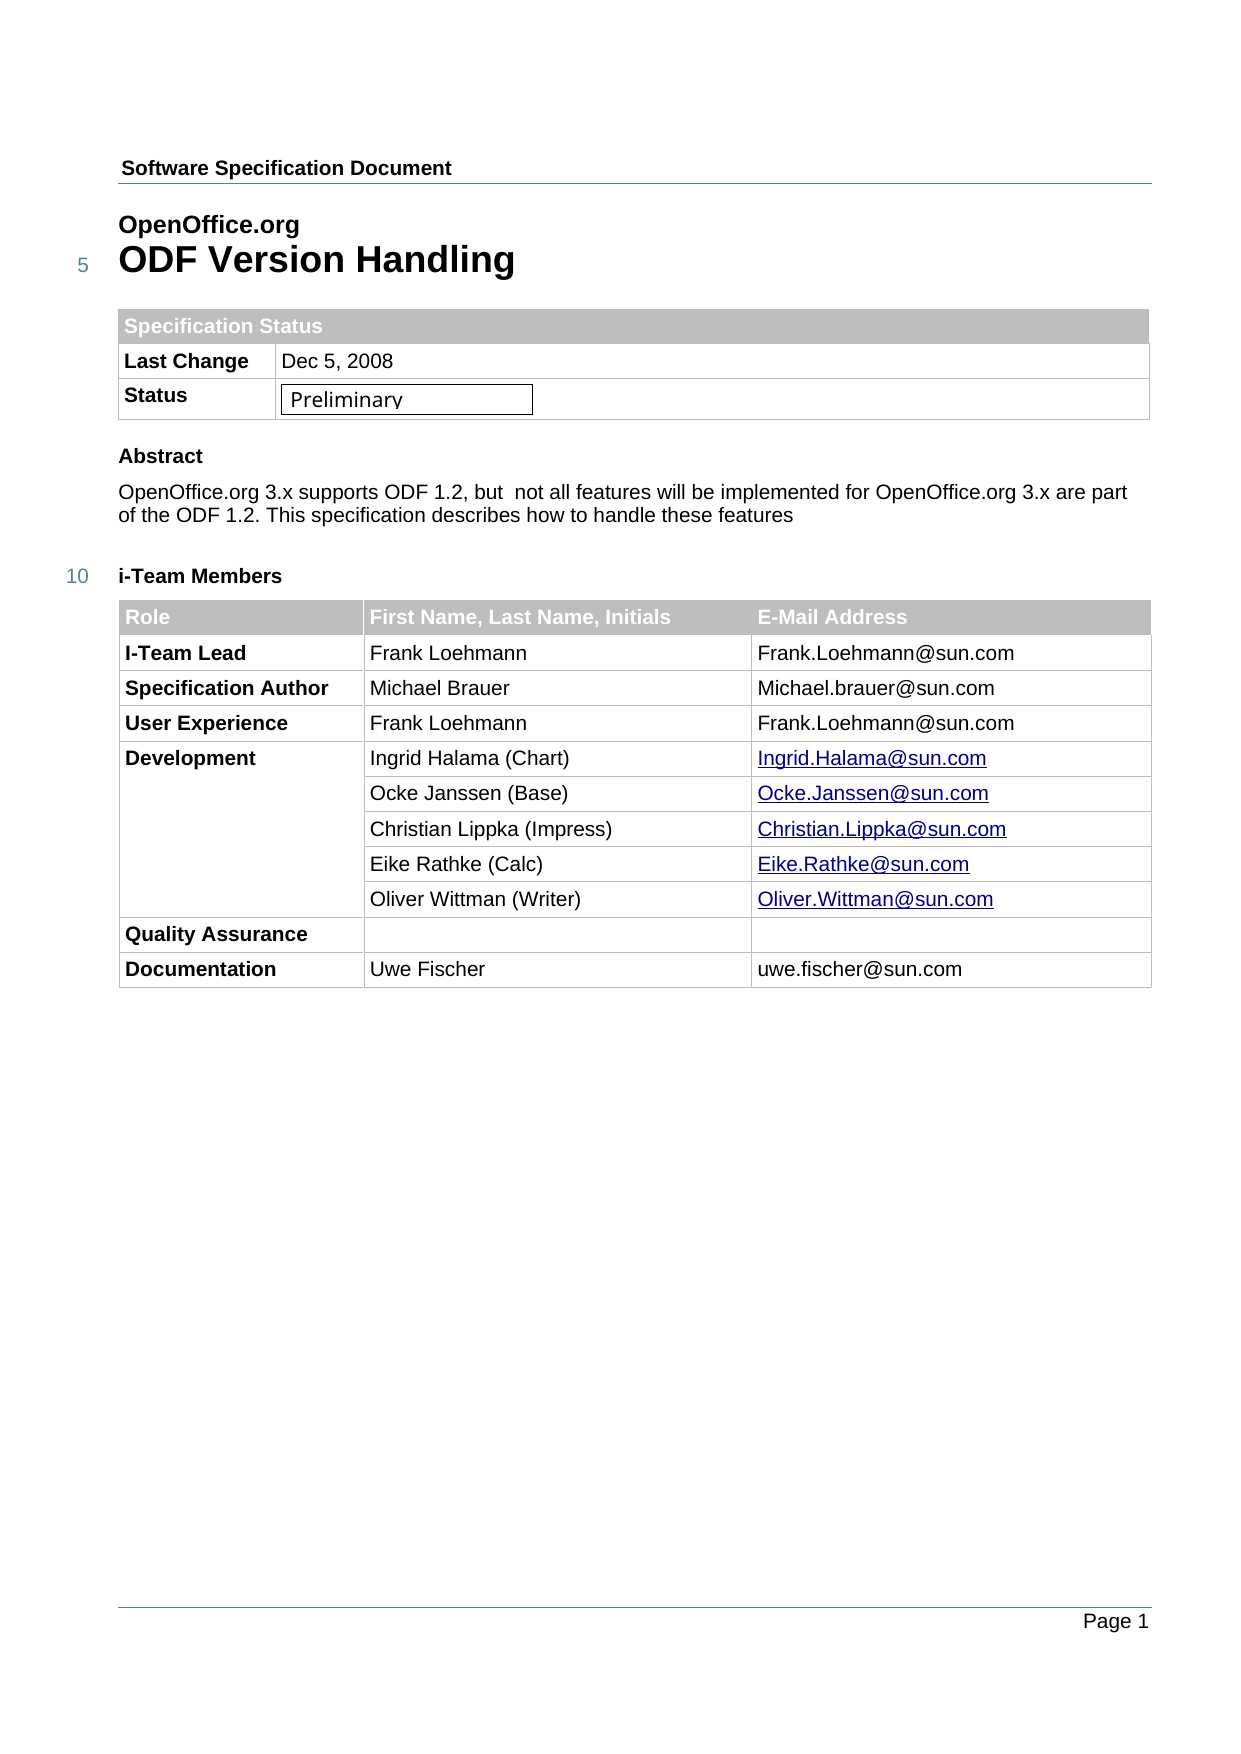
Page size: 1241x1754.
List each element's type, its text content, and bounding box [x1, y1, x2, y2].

table_cell Frank Loehmann [365, 706, 751, 741]
table_cell Michael.brauer@sun.com [752, 671, 1151, 705]
table_header E-Mail Address [751, 600, 1151, 635]
table_cell Christian Lippka (Impress) [365, 812, 751, 846]
table_cell Ingrid Halama (Chart) [365, 742, 751, 776]
table_cell [752, 918, 1151, 952]
subtitle i-Team Members [118, 564, 1152, 587]
table_cell Oliver.Wittman@sun.com [752, 882, 1151, 917]
table_cell PRELIMINARY status is the initial conception of a specification. STANDARD A specification with status Standard is considered to be stable and has the approval of the i-Team. OBSOLETE An Obsolete specification is a specification that has been identified unnecessary. For example due to; technology changes or changes in other standards or specifications. [276, 379, 1149, 419]
table_cell Frank.Loehmann@sun.com [752, 635, 1151, 670]
table_cell Eike Rathke (Calc) [365, 847, 751, 881]
table_cell Christian.Lippka@sun.com [752, 812, 1151, 846]
table_cell Michael Brauer [365, 671, 751, 705]
table_cell I-Team Lead [120, 635, 363, 670]
table_header Specification Status [118, 309, 1149, 343]
table_cell Eike.Rathke@sun.com [752, 847, 1151, 881]
table_cell Frank.Loehmann@sun.com [752, 706, 1151, 741]
table_cell Frank Loehmann [365, 635, 751, 670]
table_cell Last Change [119, 344, 275, 378]
table_cell Ocke Janssen (Base) [365, 777, 751, 811]
table_cell Specification Author [120, 671, 363, 705]
table_cell Status [119, 379, 275, 419]
text Software Specification Document [118, 154, 1152, 183]
table_cell Documentation [120, 953, 363, 987]
table_header First Name, Last Name, Initials [364, 600, 751, 635]
text OpenOffice.org 3.x supports ODF 1.2, but not all features will be implemented for OpenOffice.org 3.x are part of the ODF 1.2. This specification describes how to handle these features [118, 480, 1152, 527]
table_cell [365, 918, 751, 952]
table_cell Ingrid.Halama@sun.com [752, 742, 1151, 776]
subtitle Abstract [118, 444, 1152, 468]
table_cell uwe.fischer@sun.com [752, 953, 1151, 987]
table_header Role [119, 600, 363, 635]
table_cell Uwe Fischer [365, 953, 751, 987]
text OpenOffice.org [118, 211, 1152, 239]
table_cell Quality Assurance [120, 918, 363, 952]
table_cell Development [120, 742, 363, 917]
table_cell Dec 5, 2008 [276, 344, 1149, 378]
table_cell Ocke.Janssen@sun.com [752, 777, 1151, 811]
text ODF Version Handling [118, 239, 1152, 281]
table_cell User Experience [120, 706, 363, 741]
table_cell Oliver Wittman (Writer) [365, 882, 751, 917]
